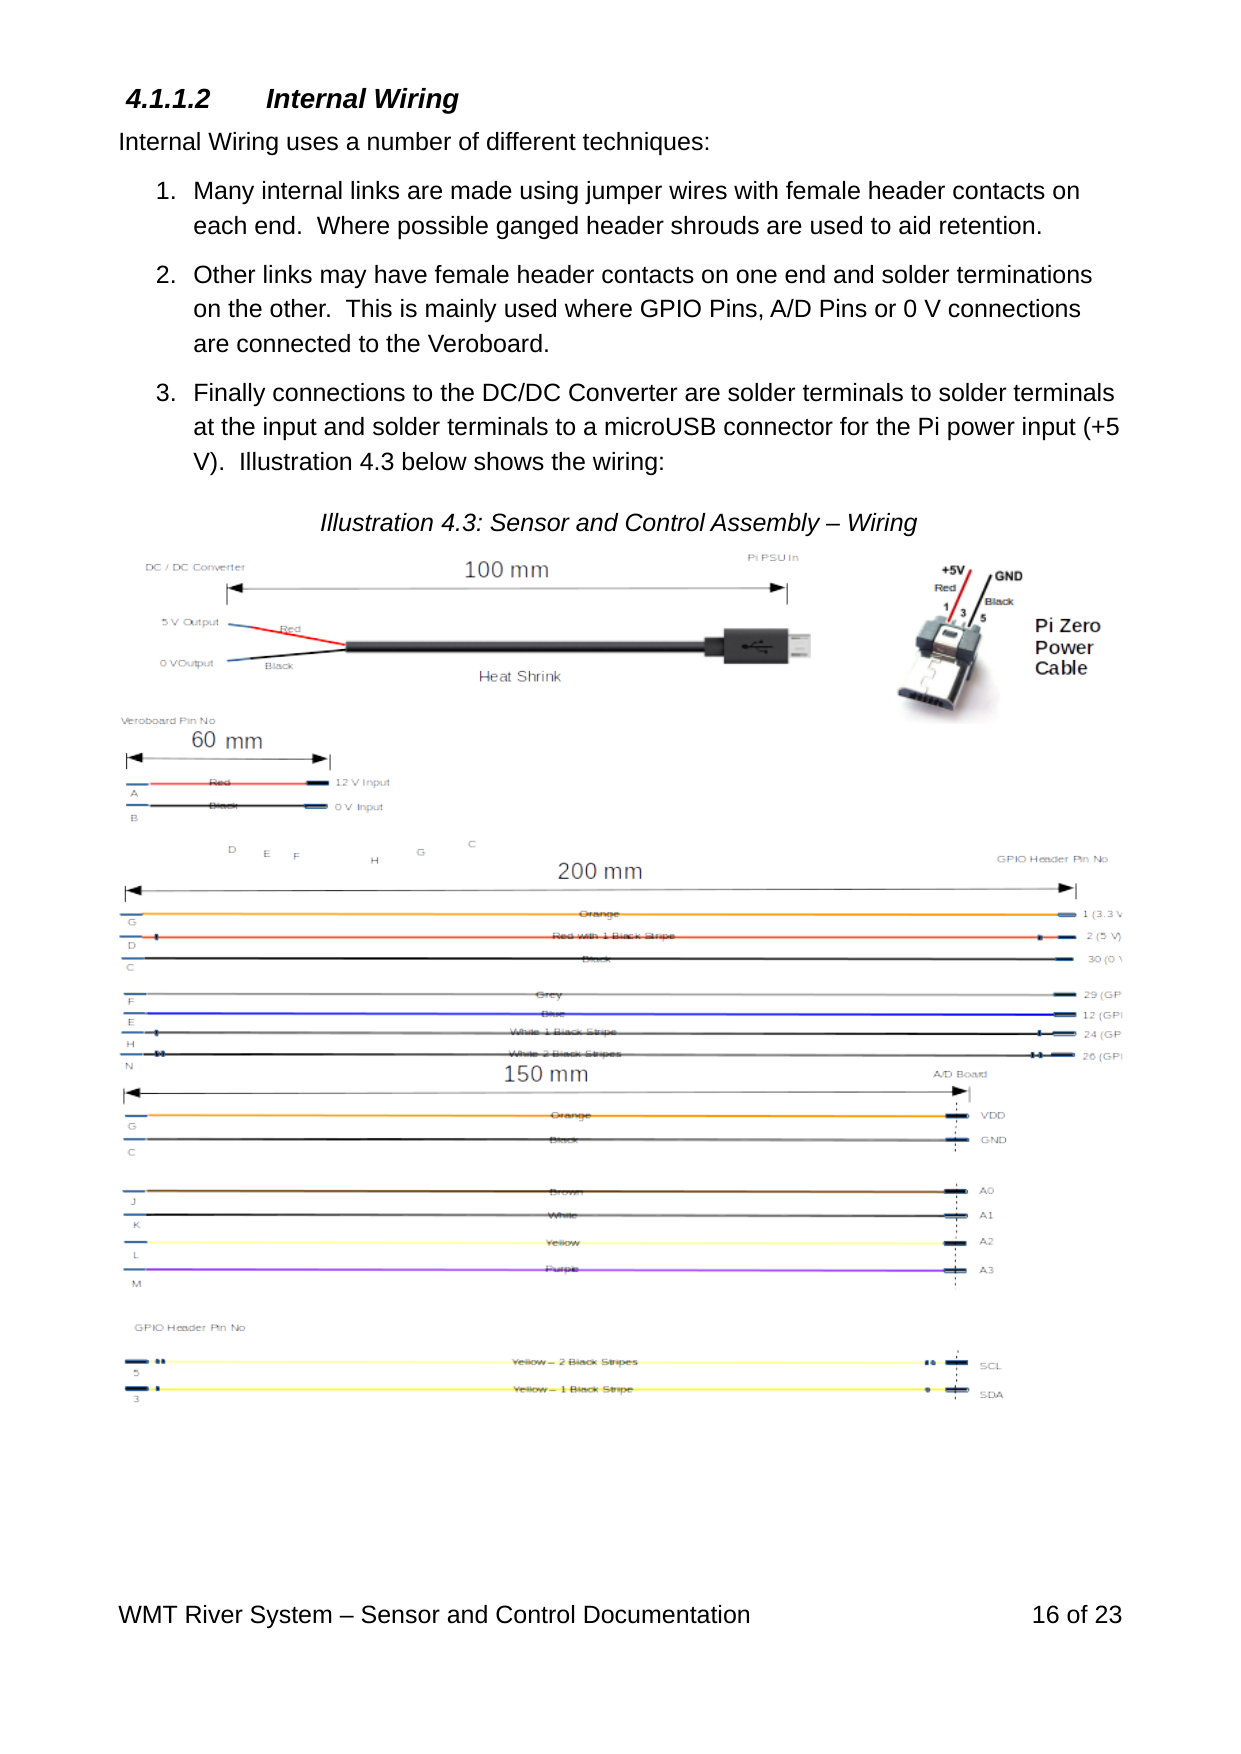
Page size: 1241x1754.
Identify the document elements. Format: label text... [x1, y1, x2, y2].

text Illustration 4.3: Sensor and Control Assembly – Wiring [118, 508, 1122, 537]
list Finally connections to the DC/DC Converter are solder terminals to solder terminals at the input and solder terminals to a microUSB connector for the Pi power input (+5 V). Illustration 4.3 below shows the wiring: [156, 378, 1122, 475]
picture [118, 549, 1123, 1419]
list Many internal links are made using jumper wires with female header contacts on each end. Where possible ganged header shrouds are used to aid retention. [156, 176, 1122, 239]
text Internal Wiring uses a number of different techniques: [118, 127, 1122, 156]
subtitle Internal Wiring [118, 83, 1122, 114]
list Other links may have female header contacts on one end and solder terminations on the other. This is mainly used where GPIO Pins, A/D Pins or 0 V connections are connected to the Veroboard. [156, 260, 1122, 357]
